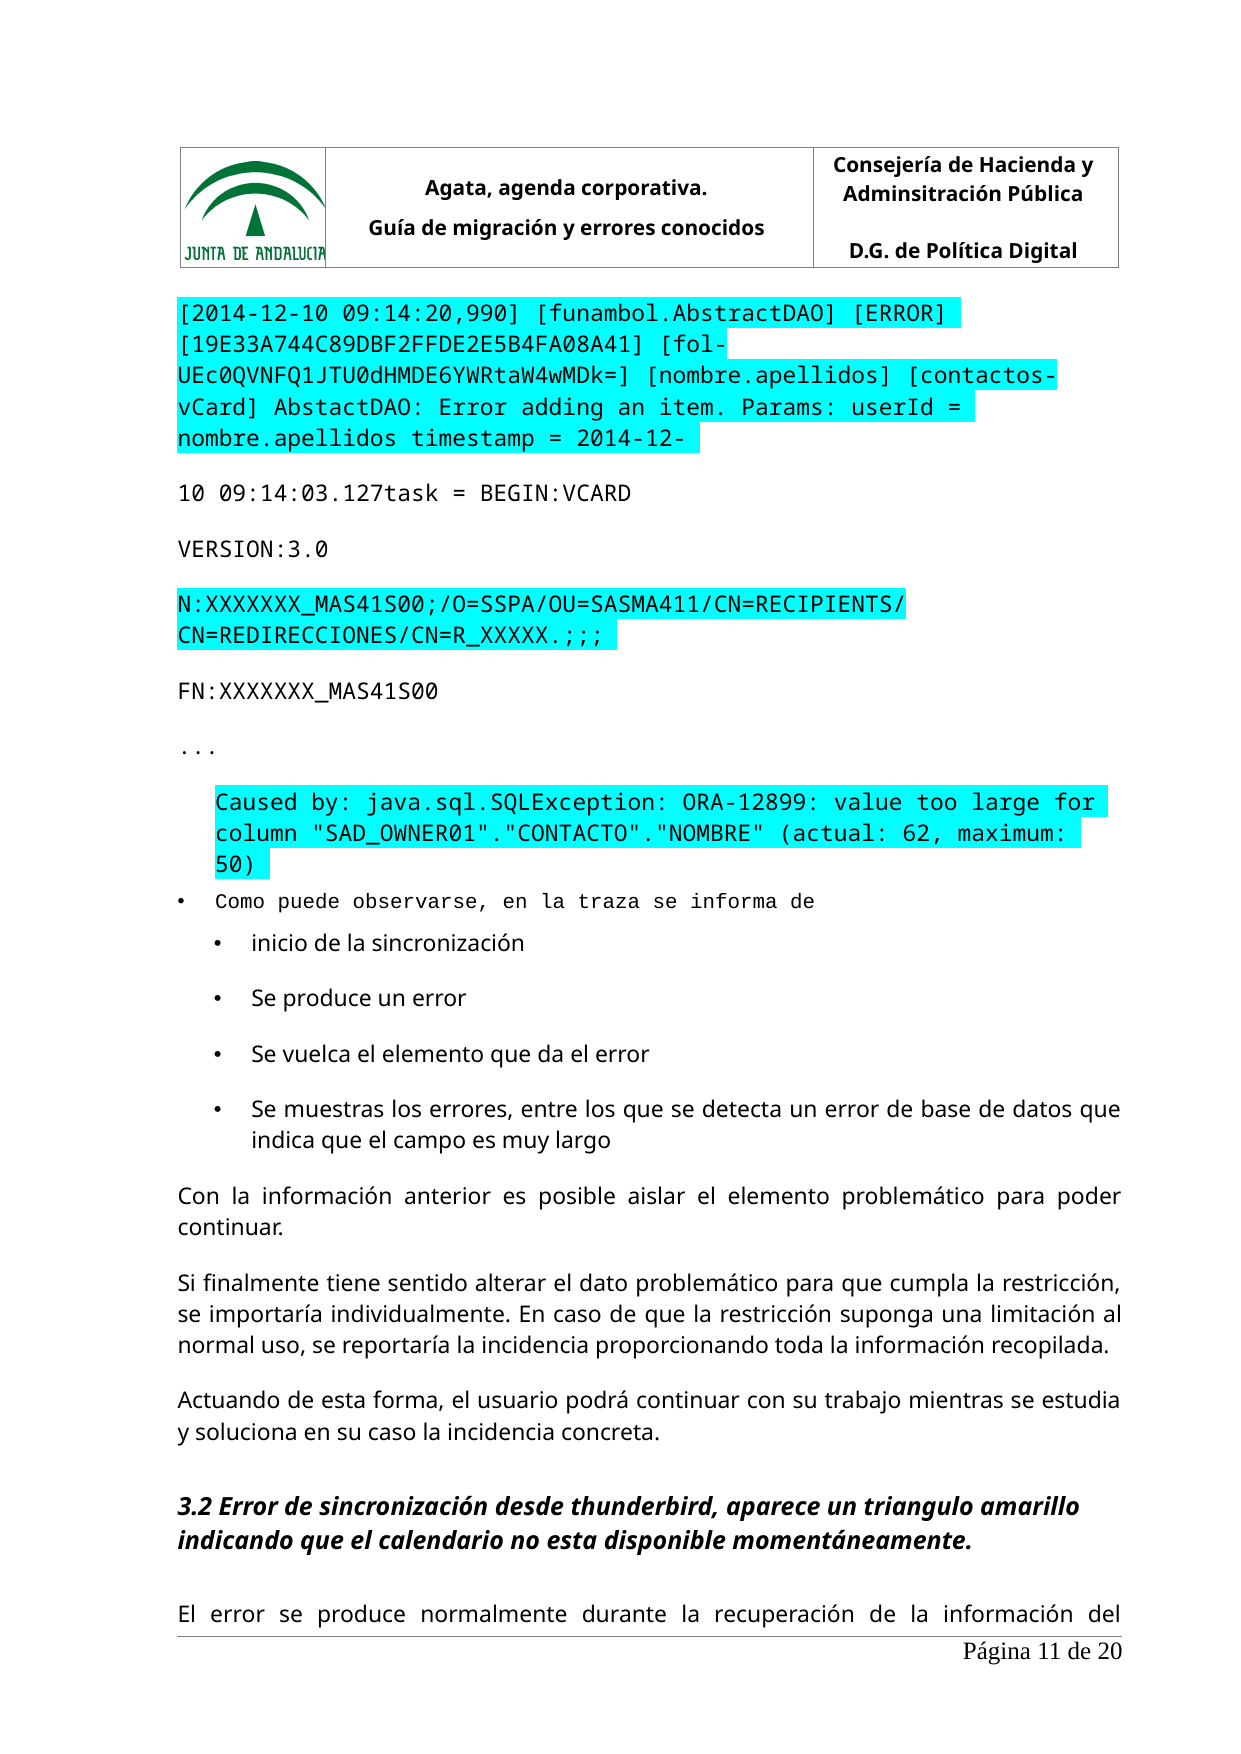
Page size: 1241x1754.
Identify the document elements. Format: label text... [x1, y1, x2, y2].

list Se produce un error [213, 982, 1122, 1014]
text [2014-12-10 09:14:20,990] [funambol.AbstractDAO] [ERROR] [19E33A744C89DBF2FFDE2E5B4FA08A41] [fol-UEc0QVNFQ1JTU0dHMDE6YWRtaW4wMDk=] [nombre.apellidos] [contactos-vCard] AbstactDAO: Error adding an item. Params: userId = nombre.apellidos timestamp = 2014-12- [177, 297, 1122, 453]
text 10 09:14:03.127task = BEGIN:VCARD [177, 477, 1122, 508]
text Con la información anterior es posible aislar el elemento problemático para poder continuar. [177, 1180, 1122, 1242]
text N:XXXXXXX_MAS41S00;/O=SSPA/OU=SASMA411/CN=RECIPIENTS/CN=REDIRECCIONES/CN=R_XXXXX.;;; [177, 588, 1122, 650]
text Si finalmente tiene sentido alterar el dato problemático para que cumpla la restricción, se importaría individualmente. En caso de que la restricción suponga una limitación al normal uso, se reportaría la incidencia proporcionando toda la información recopilada. [177, 1267, 1122, 1360]
text ... [177, 730, 1122, 761]
text VERSION:3.0 [177, 532, 1122, 564]
picture [184, 161, 325, 260]
list Caused by: java.sql.SQLException: ORA-12899: value too large for column "SAD_OWNER01"."CONTACTO"."NOMBRE" (actual: 62, maximum: 50) [177, 785, 1122, 879]
subtitle Error de sincronización desde thunderbird, aparece un triangulo amarillo indicando que el calendario no esta disponible momentáneamente. [177, 1489, 1122, 1557]
text Actuando de esta forma, el usuario podrá continuar con su trabajo mientras se estudia y soluciona en su caso la incidencia concreta. [177, 1384, 1122, 1447]
list Se muestras los errores, entre los que se detecta un error de base de datos que indica que el campo es muy largo [213, 1093, 1122, 1156]
list inicio de la sincronización [213, 927, 1122, 958]
text FN:XXXXXXX_MAS41S00 [177, 674, 1122, 706]
list Se vuelca el elemento que da el error [213, 1038, 1122, 1069]
